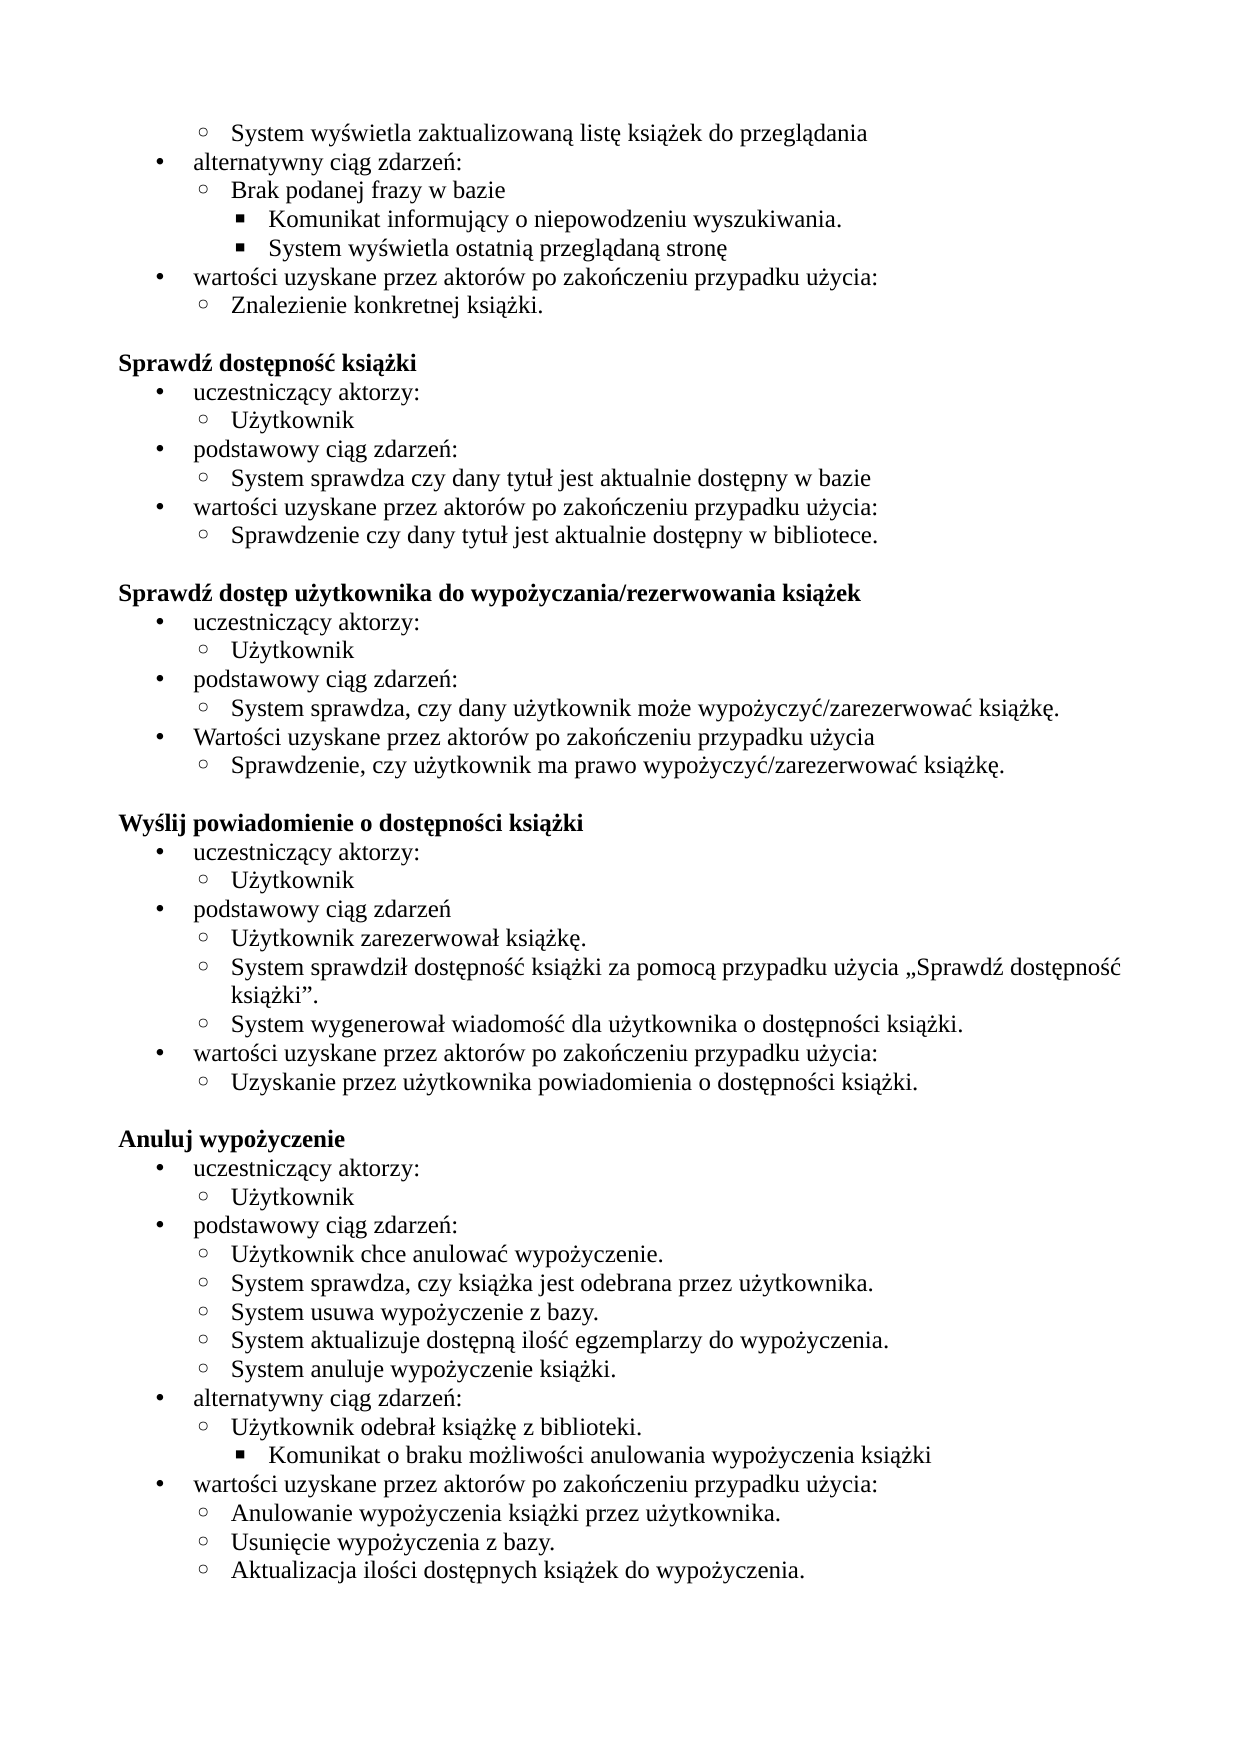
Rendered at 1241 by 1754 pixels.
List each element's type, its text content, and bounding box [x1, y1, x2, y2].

list Brak podanej frazy w bazie [193, 176, 1122, 204]
list System sprawdził dostępność książki za pomocą przypadku użycia „Sprawdź dostępność książki”. [193, 952, 1122, 1009]
list Użytkownik [193, 636, 1122, 664]
list wartości uzyskane przez aktorów po zakończeniu przypadku użycia: [156, 1038, 1122, 1067]
list System aktualizuje dostępną ilość egzemplarzy do wypożyczenia. [193, 1326, 1122, 1354]
text Anuluj wypożyczenie [118, 1124, 1122, 1153]
list uczestniczący aktorzy: [156, 377, 1122, 406]
list Użytkownik [193, 406, 1122, 434]
list System usuwa wypożyczenie z bazy. [193, 1297, 1122, 1326]
list Usunięcie wypożyczenia z bazy. [193, 1527, 1122, 1556]
list System sprawdza, czy dany użytkownik może wypożyczyć/zarezerwować książkę. [193, 693, 1122, 722]
list Znalezienie konkretnej książki. [193, 291, 1122, 319]
text Wyślij powiadomienie o dostępności książki [118, 808, 1122, 837]
list Użytkownik chce anulować wypożyczenie. [193, 1239, 1122, 1268]
list alternatywny ciąg zdarzeń: [156, 1383, 1122, 1412]
list Komunikat o braku możliwości anulowania wypożyczenia książki [231, 1441, 1122, 1469]
list podstawowy ciąg zdarzeń: [156, 1211, 1122, 1239]
list podstawowy ciąg zdarzeń [156, 894, 1122, 923]
list System wyświetla zaktualizowaną listę książek do przeglądania [193, 118, 1122, 147]
list alternatywny ciąg zdarzeń: [156, 147, 1122, 176]
text Sprawdź dostęp użytkownika do wypożyczania/rezerwowania książek [118, 578, 1122, 607]
list Aktualizacja ilości dostępnych książek do wypożyczenia. [193, 1556, 1122, 1584]
list System sprawdza czy dany tytuł jest aktualnie dostępny w bazie [193, 463, 1122, 492]
list wartości uzyskane przez aktorów po zakończeniu przypadku użycia: [156, 262, 1122, 291]
list Wartości uzyskane przez aktorów po zakończeniu przypadku użycia [156, 722, 1122, 751]
list Użytkownik zarezerwował książkę. [193, 923, 1122, 952]
list System sprawdza, czy książka jest odebrana przez użytkownika. [193, 1268, 1122, 1297]
list podstawowy ciąg zdarzeń: [156, 434, 1122, 463]
list wartości uzyskane przez aktorów po zakończeniu przypadku użycia: [156, 492, 1122, 521]
list Użytkownik [193, 1182, 1122, 1211]
list Sprawdzenie, czy użytkownik ma prawo wypożyczyć/zarezerwować książkę. [193, 751, 1122, 779]
list wartości uzyskane przez aktorów po zakończeniu przypadku użycia: [156, 1469, 1122, 1498]
list Uzyskanie przez użytkownika powiadomienia o dostępności książki. [193, 1067, 1122, 1096]
list Komunikat informujący o niepowodzeniu wyszukiwania. [231, 204, 1122, 233]
list System anuluje wypożyczenie książki. [193, 1354, 1122, 1383]
list System wygenerował wiadomość dla użytkownika o dostępności książki. [193, 1009, 1122, 1038]
list podstawowy ciąg zdarzeń: [156, 664, 1122, 693]
text Sprawdź dostępność książki [118, 348, 1122, 377]
list Sprawdzenie czy dany tytuł jest aktualnie dostępny w bibliotece. [193, 521, 1122, 549]
list Anulowanie wypożyczenia książki przez użytkownika. [193, 1498, 1122, 1527]
list Użytkownik odebrał książkę z biblioteki. [193, 1412, 1122, 1441]
list uczestniczący aktorzy: [156, 607, 1122, 636]
list uczestniczący aktorzy: [156, 837, 1122, 866]
list System wyświetla ostatnią przeglądaną stronę [231, 233, 1122, 262]
list Użytkownik [193, 866, 1122, 894]
list uczestniczący aktorzy: [156, 1153, 1122, 1182]
